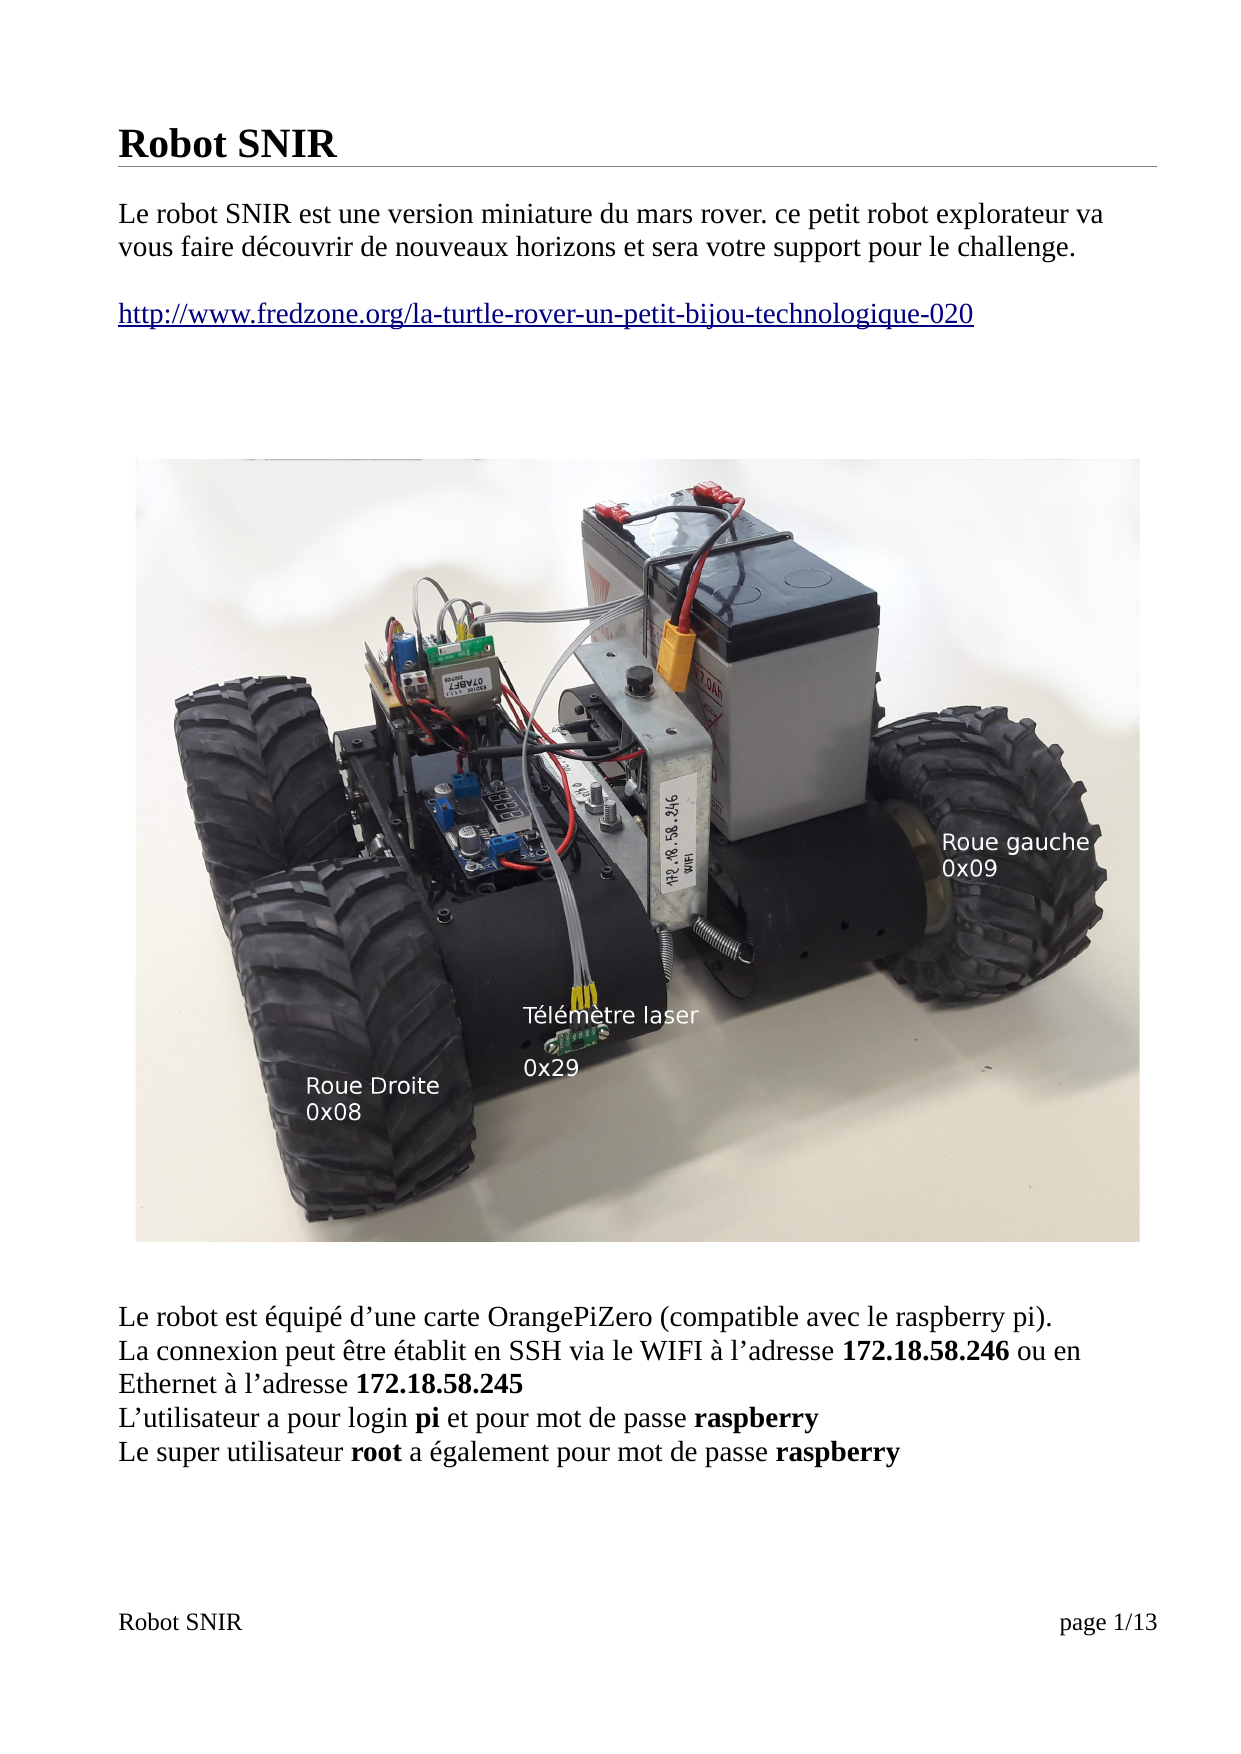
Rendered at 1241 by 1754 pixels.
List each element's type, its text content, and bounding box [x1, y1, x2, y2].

text Le super utilisateur root a également pour mot de passe raspberry [118, 1434, 1157, 1467]
text L’utilisateur a pour login pi et pour mot de passe raspberry [118, 1400, 1157, 1434]
picture [135, 459, 1140, 1242]
text Robot SNIR [118, 118, 1157, 166]
text Le robot est équipé d’une carte OrangePiZero (compatible avec le raspberry pi). [118, 1299, 1157, 1333]
text Le robot SNIR est une version miniature du mars rover. ce petit robot explorateur va vous faire découvrir de nouveaux horizons et sera votre support pour le challenge. [118, 196, 1157, 263]
text http://www.fredzone.org/la-turtle-rover-un-petit-bijou-technologique-020 [118, 296, 1157, 330]
text La connexion peut être établit en SSH via le WIFI à l’adresse 172.18.58.246 ou en Ethernet à l’adresse 172.18.58.245 [118, 1333, 1157, 1400]
